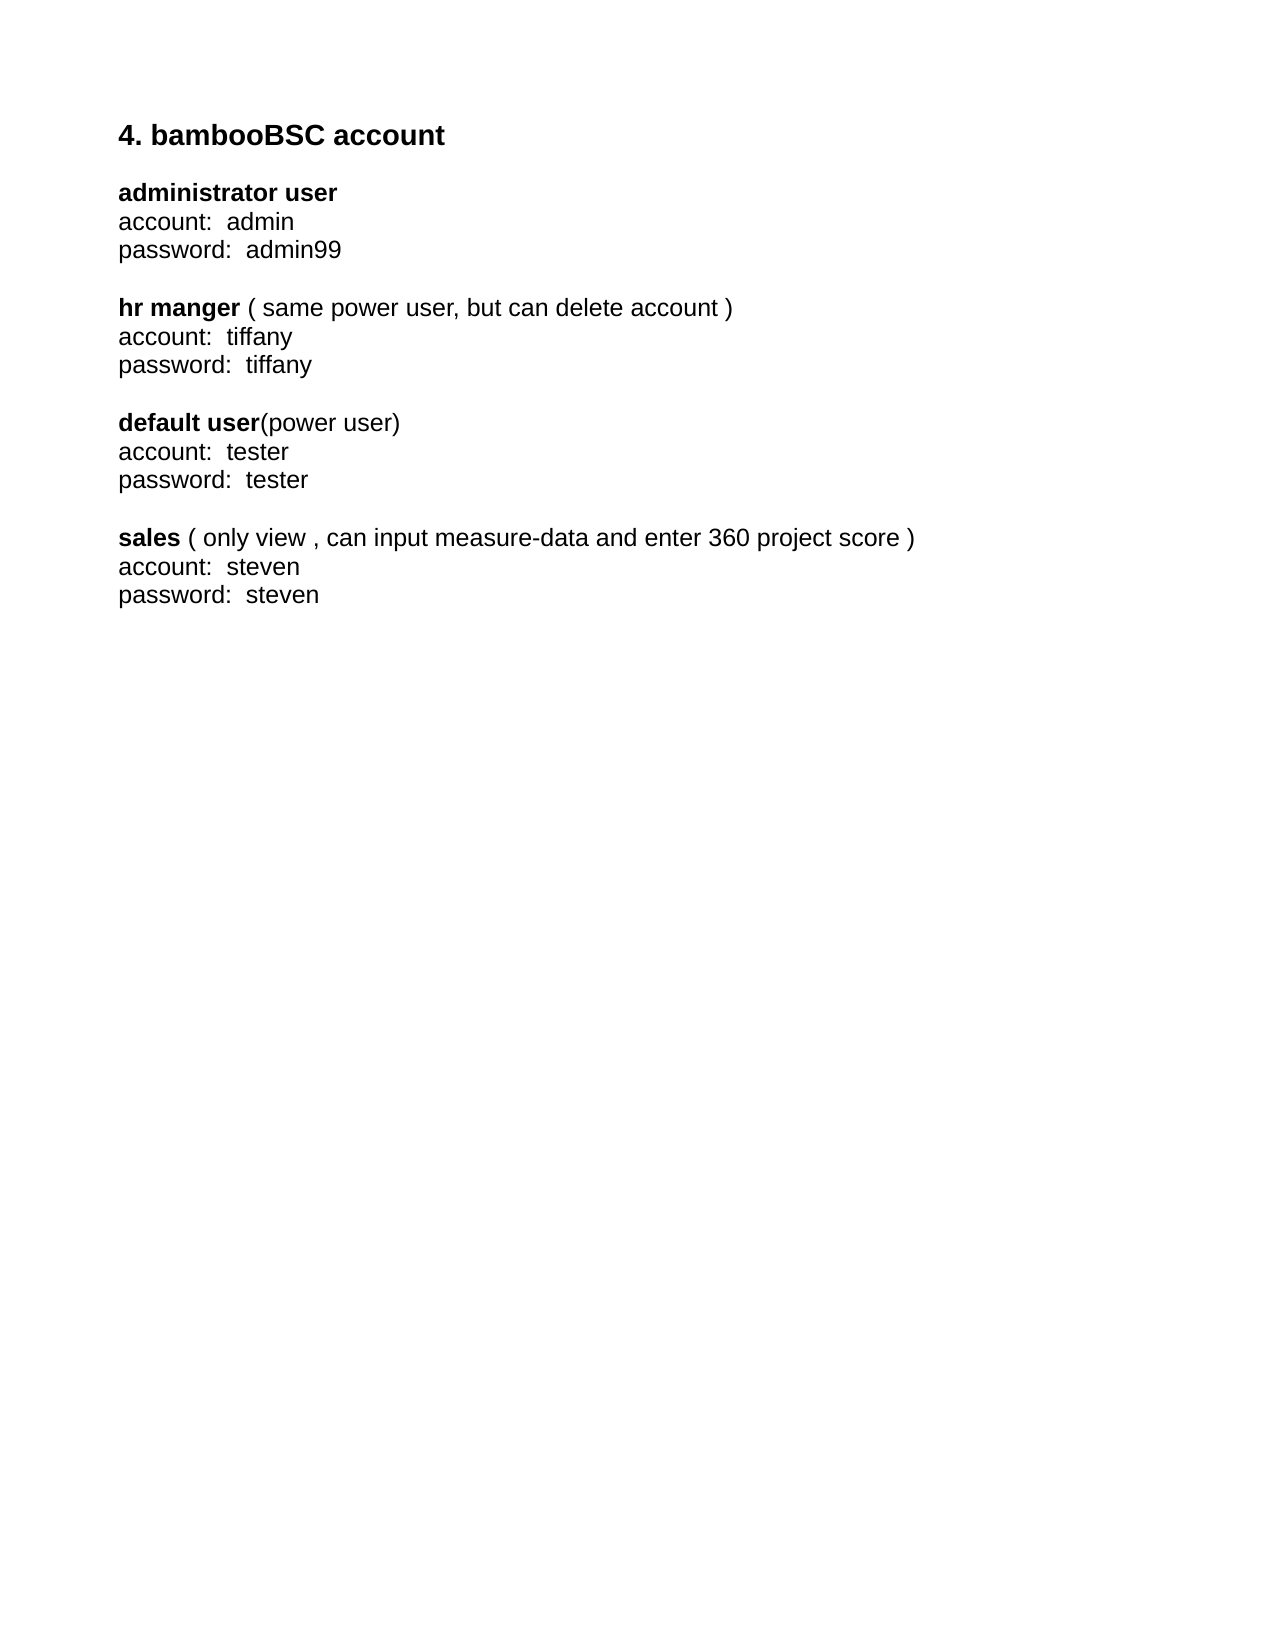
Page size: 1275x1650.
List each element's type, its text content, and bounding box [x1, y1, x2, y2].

text administrator user [118, 178, 1157, 207]
text account: tester [118, 437, 1157, 466]
text password: tiffany [118, 351, 1157, 379]
text password: admin99 [118, 236, 1157, 264]
text hr manger ( same power user, but can delete account ) [118, 293, 1157, 322]
text password: steven [118, 581, 1157, 609]
text account: admin [118, 207, 1157, 236]
text account: tiffany [118, 322, 1157, 351]
text password: tester [118, 466, 1157, 494]
text default user(power user) [118, 408, 1157, 437]
text account: steven [118, 552, 1157, 581]
text sales ( only view , can input measure-data and enter 360 project score ) [118, 523, 1157, 552]
text 4. bambooBSC account [118, 118, 1157, 152]
